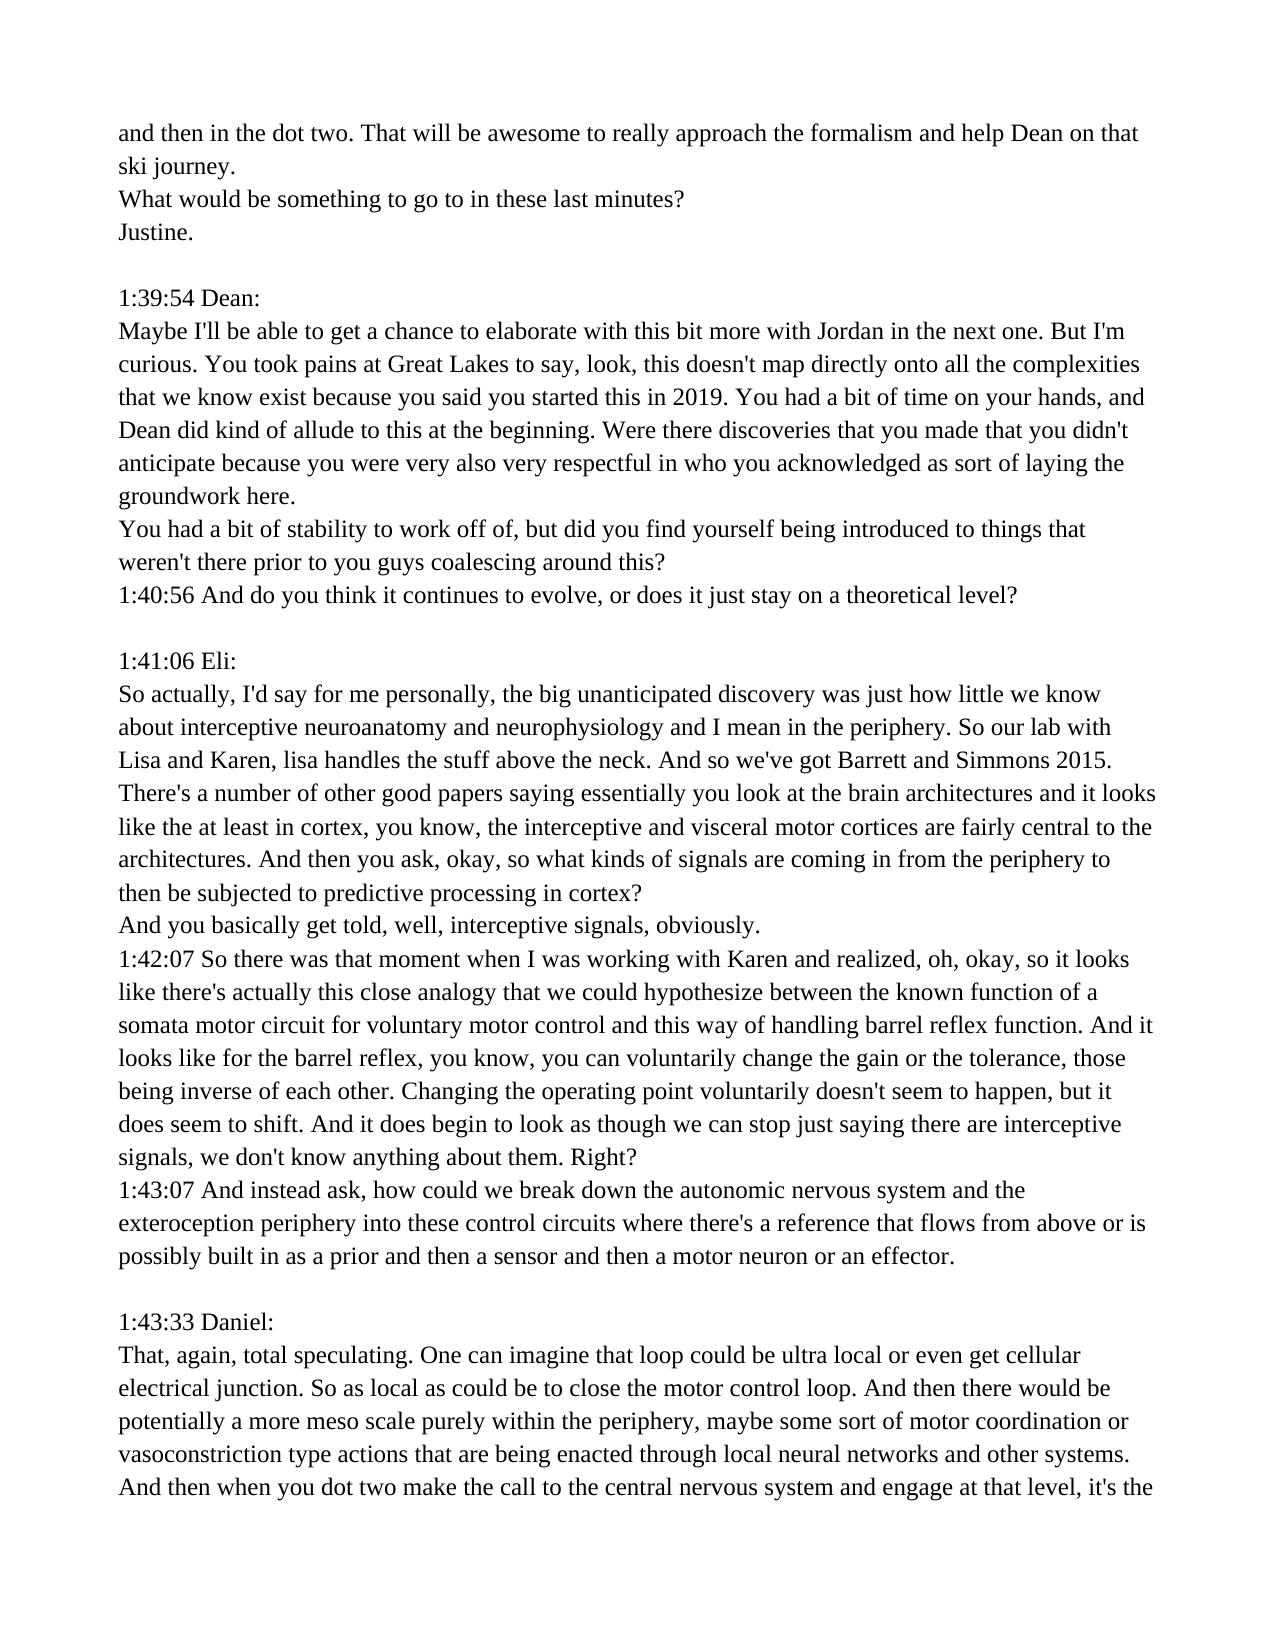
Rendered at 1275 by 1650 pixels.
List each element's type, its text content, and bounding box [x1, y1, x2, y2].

text 1:40:56 And do you think it continues to evolve, or does it just stay on a theoretical level? [118, 580, 1157, 609]
text 1:41:06 Eli: [118, 646, 1157, 675]
text 1:43:07 And instead ask, how could we break down the autonomic nervous system and the exteroception periphery into these control circuits where there's a reference that flows from above or is possibly built in as a prior and then a sensor and then a motor neuron or an effector. [118, 1175, 1157, 1269]
text 1:39:54 Dean: [118, 283, 1157, 312]
text You had a bit of stability to work off of, but did you find yourself being introduced to things that weren't there prior to you guys coalescing around this? [118, 514, 1157, 576]
text That, again, total speculating. One can imagine that loop could be ultra local or even get cellular electrical junction. So as local as could be to close the motor control loop. And then there would be potentially a more meso scale purely within the periphery, maybe some sort of motor coordination or vasoconstriction type actions that are being enacted through local neural networks and other systems. And then when you dot two make the call to the central nervous system and engage at that level, it's the [118, 1340, 1157, 1501]
text So actually, I'd say for me personally, the big unanticipated discovery was just how little we know about interceptive neuroanatomy and neurophysiology and I mean in the periphery. So our lab with Lisa and Karen, lisa handles the stuff above the neck. And so we've got Barrett and Simmons 2015. There's a number of other good papers saying essentially you look at the brain architectures and it looks like the at least in cortex, you know, the interceptive and visceral motor cortices are fairly central to the architectures. And then you ask, okay, so what kinds of signals are coming in from the periphery to then be subjected to predictive processing in cortex? [118, 679, 1157, 906]
text 1:42:07 So there was that moment when I was working with Karen and realized, oh, okay, so it looks like there's actually this close analogy that we could hypothesize between the known function of a somata motor circuit for voluntary motor control and this way of handling barrel reflex function. And it looks like for the barrel reflex, you know, you can voluntarily change the gain or the tolerance, those being inverse of each other. Changing the operating point voluntarily doesn't seem to happen, but it does seem to shift. And it does begin to look as though we can stop just saying there are interceptive signals, we don't know anything about them. Right? [118, 944, 1157, 1171]
text and then in the dot two. That will be awesome to really approach the formalism and help Dean on that ski journey. [118, 118, 1157, 180]
text And you basically get told, well, interceptive signals, obviously. [118, 911, 1157, 939]
text What would be something to go to in these last minutes? [118, 184, 1157, 213]
text Maybe I'll be able to get a chance to elaborate with this bit more with Jordan in the next one. But I'm curious. You took pains at Great Lakes to say, look, this doesn't map directly onto all the complexities that we know exist because you said you started this in 2019. You had a bit of time on your hands, and Dean did kind of allude to this at the beginning. Were there discoveries that you made that you didn't anticipate because you were very also very respectful in who you acknowledged as sort of laying the groundwork here. [118, 316, 1157, 510]
text Justine. [118, 217, 1157, 246]
text 1:43:33 Daniel: [118, 1307, 1157, 1336]
